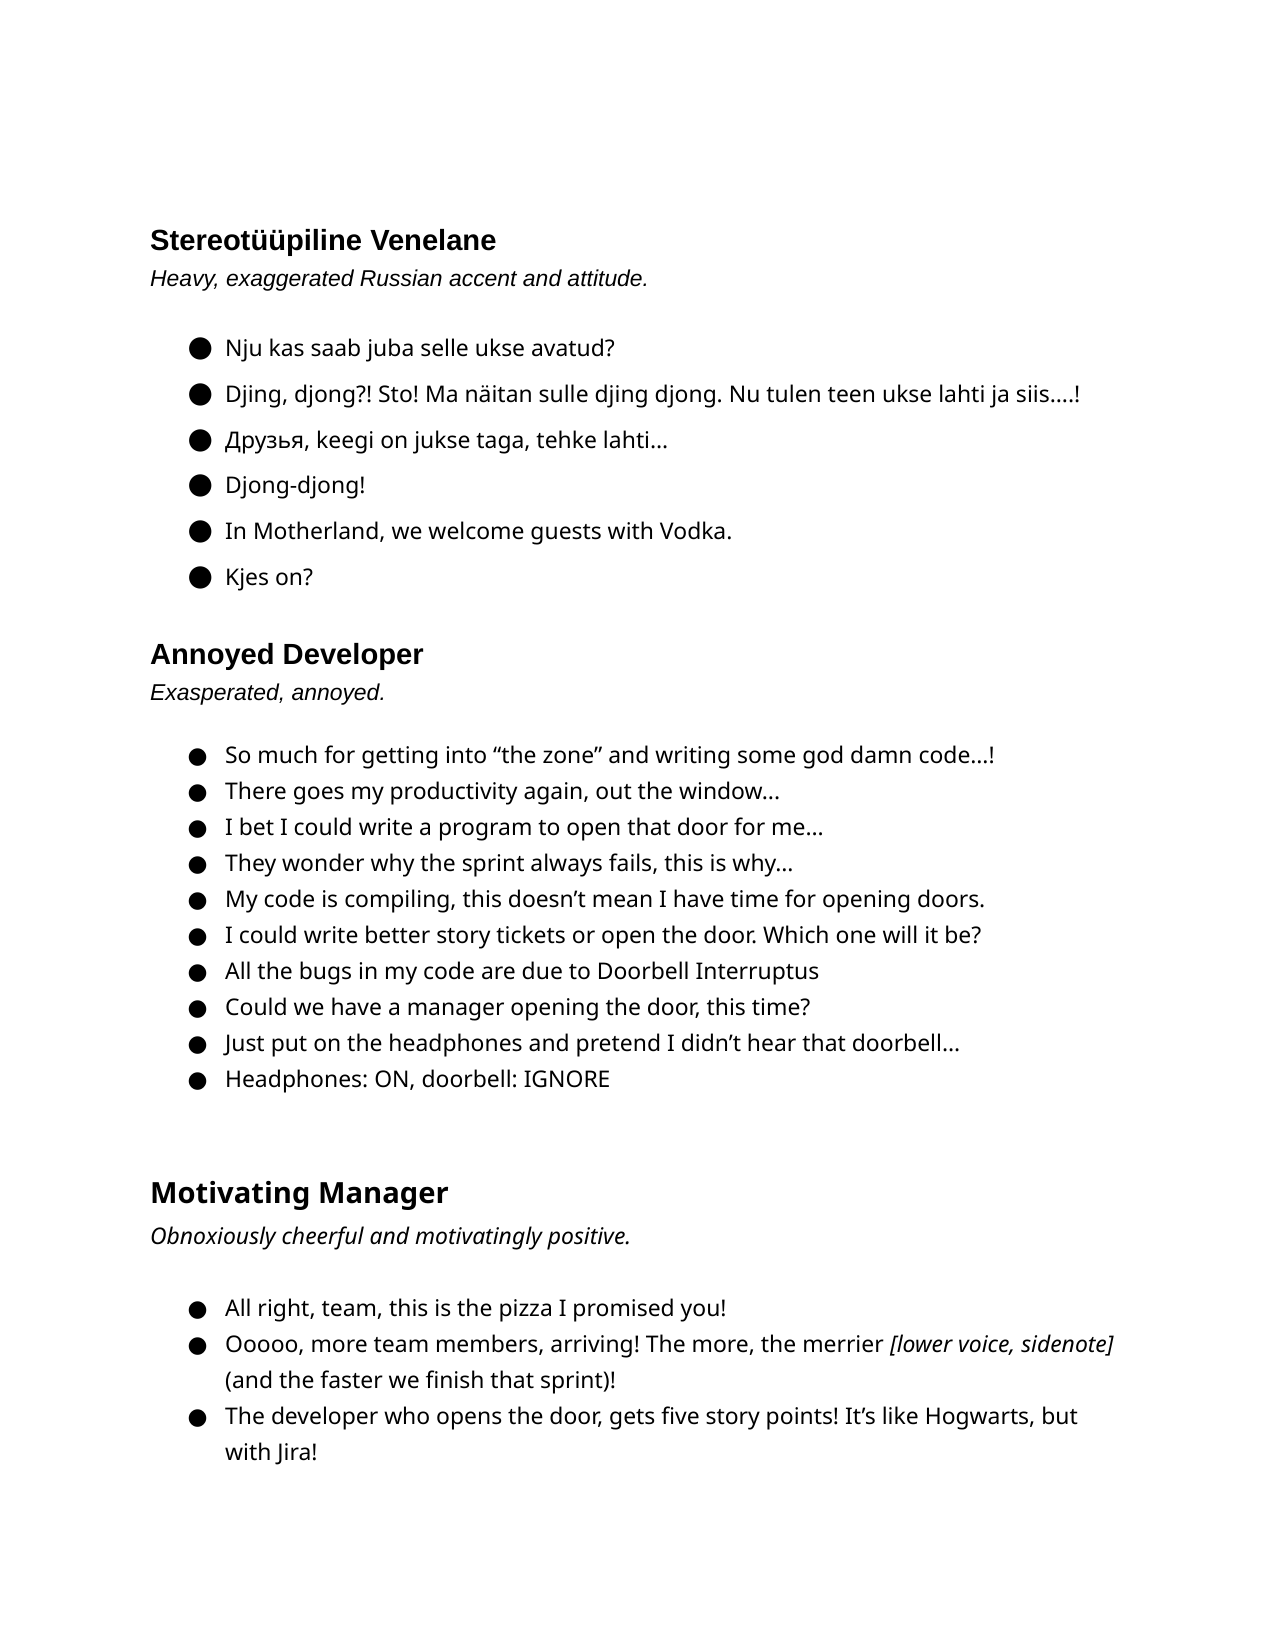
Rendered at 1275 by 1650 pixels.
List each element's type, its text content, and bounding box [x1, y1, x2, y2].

list All the bugs in my code are due to Doorbell Interruptus [187, 955, 1125, 986]
subtitle Stereotüüpiline Venelane [150, 223, 1125, 257]
list Could we have a manager opening the door, this time? [187, 991, 1125, 1022]
list There goes my productivity again, out the window... [187, 775, 1125, 806]
list I could write better story tickets or open the door. Which one will it be? [187, 919, 1125, 950]
list They wonder why the sprint always fails, this is why… [187, 847, 1125, 878]
list In Motherland, we welcome guests with Vodka. [187, 508, 1125, 548]
list Nju kas saab juba selle ukse avatud? [187, 326, 1125, 365]
list The developer who opens the door, gets five story points! It’s like Hogwarts, but with Jira! [187, 1400, 1125, 1467]
list So much for getting into “the zone” and writing some god damn code…! [187, 739, 1125, 771]
list Just put on the headphones and pretend I didn’t hear that doorbell… [187, 1027, 1125, 1058]
text Heavy, exaggerated Russian accent and attitude. [150, 265, 1125, 292]
list My code is compiling, this doesn’t mean I have time for opening doors. [187, 883, 1125, 914]
list Ooooo, more team members, arriving! The more, the merrier [lower voice, sidenote] (and the faster we finish that sprint)! [187, 1328, 1125, 1395]
list Headphones: ON, doorbell: IGNORE [187, 1063, 1125, 1094]
list Kjes on? [187, 554, 1125, 593]
text Exasperated, annoyed. [150, 679, 1125, 705]
list I bet I could write a program to open that door for me… [187, 811, 1125, 842]
list Djing, djong?! Sto! Ma näitan sulle djing djong. Nu tulen teen ukse lahti ja siis….! [187, 371, 1125, 411]
list Djong-djong! [187, 463, 1125, 502]
subtitle Motivating Manager [150, 1172, 1125, 1212]
list Друзья, keegi on jukse taga, tehke lahti… [187, 417, 1125, 457]
text Obnoxiously cheerful and motivatingly positive. [150, 1220, 1125, 1251]
subtitle Annoyed Developer [150, 637, 1125, 671]
list All right, team, this is the pizza I promised you! [187, 1292, 1125, 1323]
